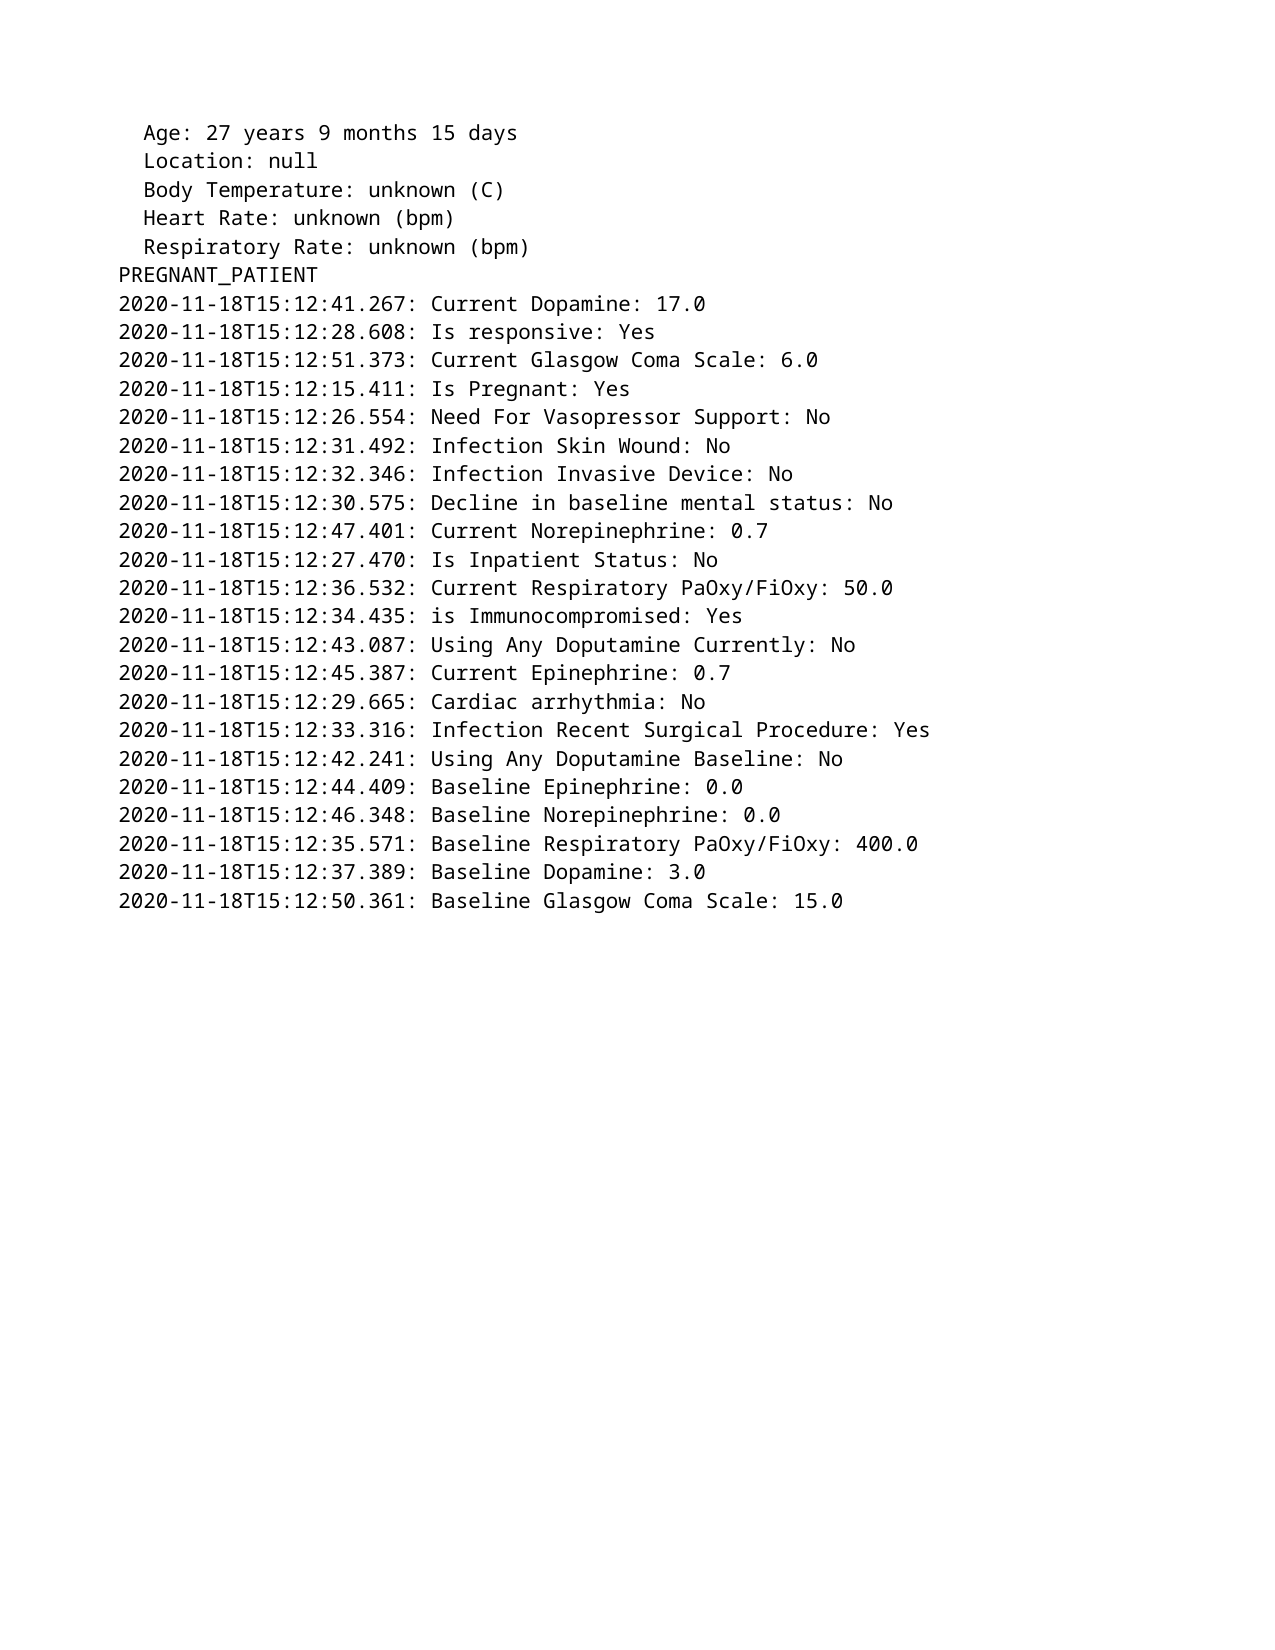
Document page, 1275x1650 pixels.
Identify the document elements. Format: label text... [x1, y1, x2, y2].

text PREGNANT_PATIENT [118, 260, 1157, 289]
text 2020-11-18T15:12:47.401: Current Norepinephrine: 0.7 [118, 516, 1157, 545]
text Heart Rate: unknown (bpm) [118, 203, 1157, 232]
text 2020-11-18T15:12:32.346: Infection Invasive Device: No [118, 459, 1157, 488]
text 2020-11-18T15:12:31.492: Infection Skin Wound: No [118, 431, 1157, 459]
text 2020-11-18T15:12:51.373: Current Glasgow Coma Scale: 6.0 [118, 346, 1157, 374]
text 2020-11-18T15:12:29.665: Cardiac arrhythmia: No [118, 687, 1157, 715]
text 2020-11-18T15:12:28.608: Is responsive: Yes [118, 317, 1157, 346]
text 2020-11-18T15:12:35.571: Baseline Respiratory PaOxy/FiOxy: 400.0 [118, 829, 1157, 857]
text 2020-11-18T15:12:37.389: Baseline Dopamine: 3.0 [118, 857, 1157, 886]
text 2020-11-18T15:12:30.575: Decline in baseline mental status: No [118, 488, 1157, 516]
text Age: 27 years 9 months 15 days [118, 118, 1157, 147]
text 2020-11-18T15:12:34.435: is Immunocompromised: Yes [118, 602, 1157, 630]
text Body Temperature: unknown (C) [118, 175, 1157, 203]
text 2020-11-18T15:12:44.409: Baseline Epinephrine: 0.0 [118, 772, 1157, 801]
text 2020-11-18T15:12:46.348: Baseline Norepinephrine: 0.0 [118, 801, 1157, 829]
text 2020-11-18T15:12:15.411: Is Pregnant: Yes [118, 374, 1157, 402]
text 2020-11-18T15:12:41.267: Current Dopamine: 17.0 [118, 289, 1157, 317]
text 2020-11-18T15:12:27.470: Is Inpatient Status: No [118, 545, 1157, 573]
text 2020-11-18T15:12:50.361: Baseline Glasgow Coma Scale: 15.0 [118, 886, 1157, 914]
text 2020-11-18T15:12:43.087: Using Any Doputamine Currently: No [118, 630, 1157, 658]
text 2020-11-18T15:12:42.241: Using Any Doputamine Baseline: No [118, 744, 1157, 772]
text 2020-11-18T15:12:26.554: Need For Vasopressor Support: No [118, 402, 1157, 431]
text 2020-11-18T15:12:45.387: Current Epinephrine: 0.7 [118, 658, 1157, 687]
text 2020-11-18T15:12:33.316: Infection Recent Surgical Procedure: Yes [118, 715, 1157, 744]
text Location: null [118, 147, 1157, 175]
text Respiratory Rate: unknown (bpm) [118, 232, 1157, 260]
text 2020-11-18T15:12:36.532: Current Respiratory PaOxy/FiOxy: 50.0 [118, 573, 1157, 602]
